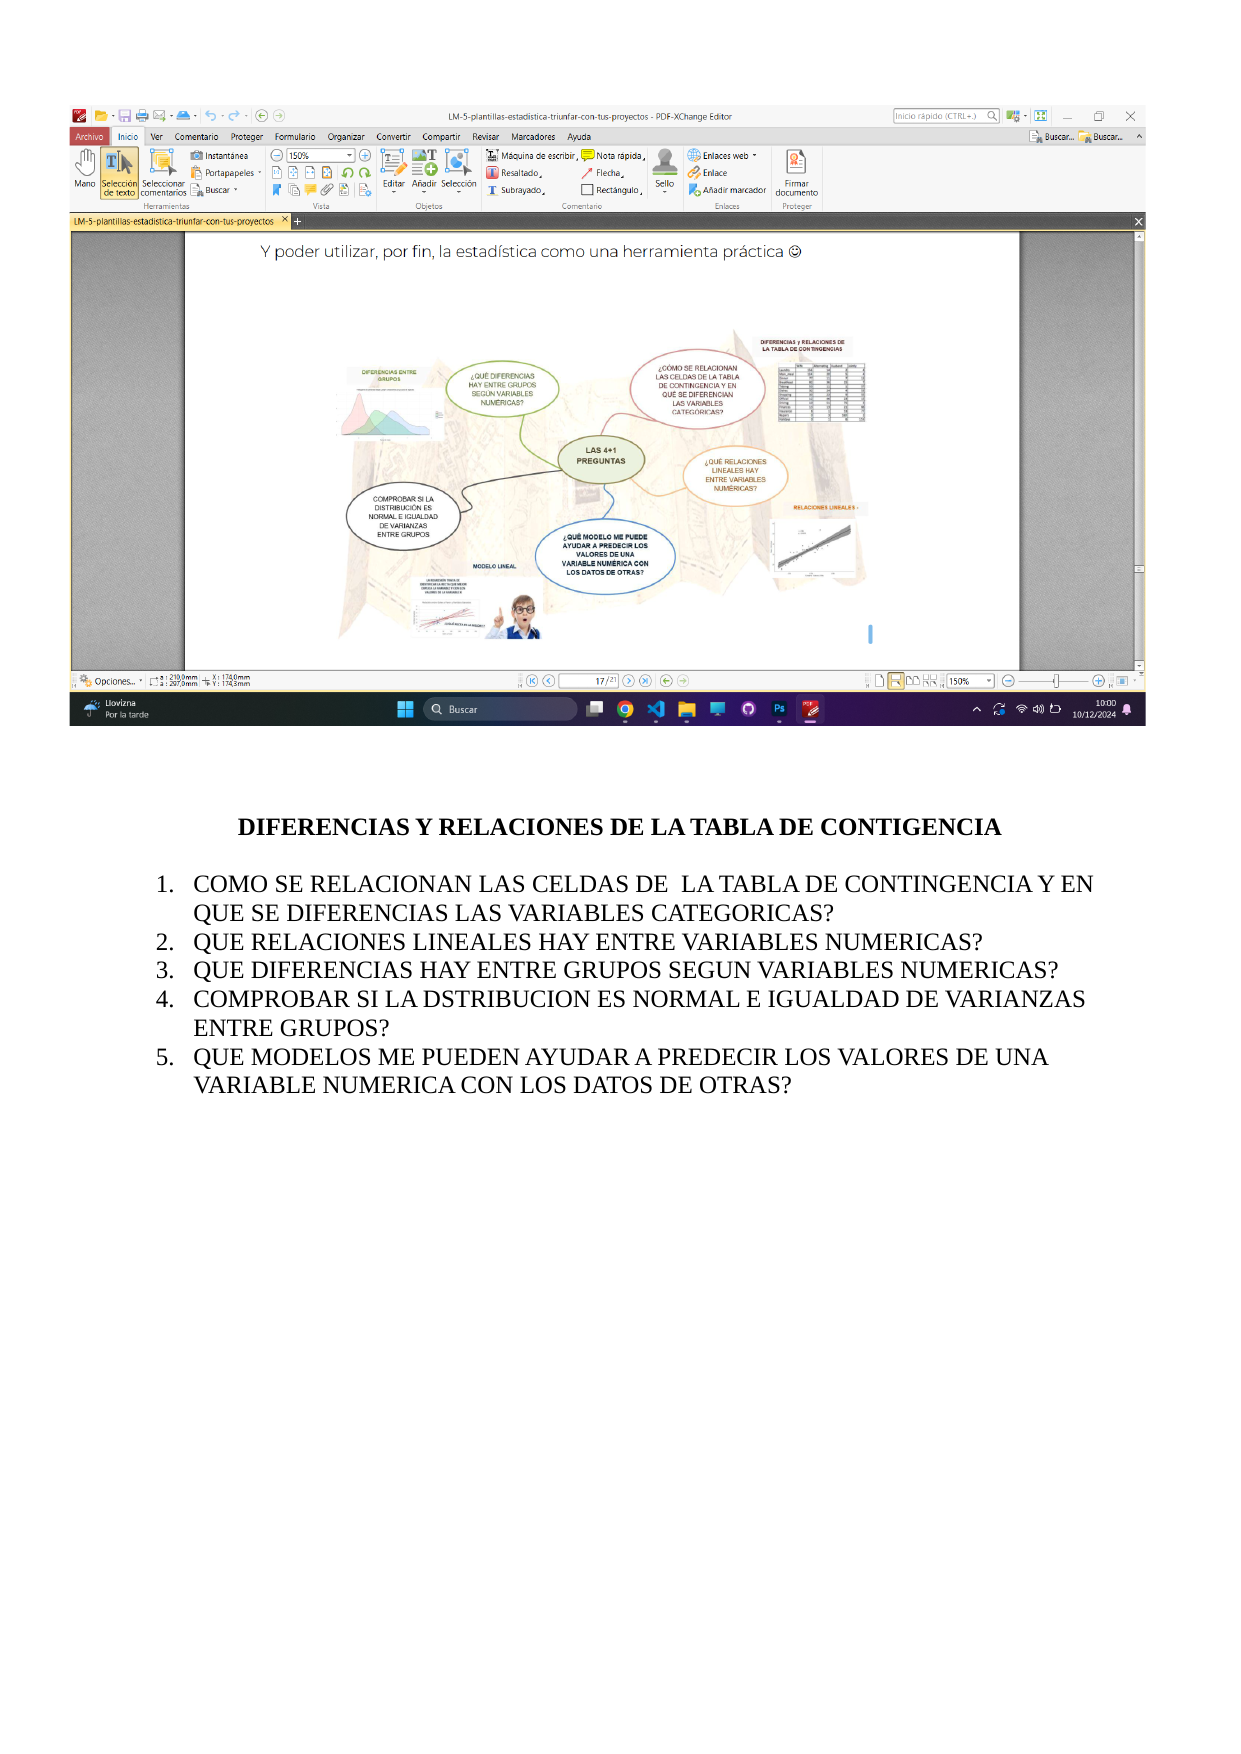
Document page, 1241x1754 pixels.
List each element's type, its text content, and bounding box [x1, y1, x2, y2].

list COMO SE RELACIONAN LAS CELDAS DE LA TABLA DE CONTINGENCIA Y EN QUE SE DIFERENCIAS LAS VARIABLES CATEGORICAS? [156, 869, 1122, 927]
list QUE DIFERENCIAS HAY ENTRE GRUPOS SEGUN VARIABLES NUMERICAS? [156, 956, 1122, 984]
list COMPROBAR SI LA DSTRIBUCION ES NORMAL E IGUALDAD DE VARIANZAS ENTRE GRUPOS? [156, 984, 1122, 1042]
list QUE MODELOS ME PUEDEN AYUDAR A PREDECIR LOS VALORES DE UNA VARIABLE NUMERICA CON LOS DATOS DE OTRAS? [156, 1042, 1122, 1099]
list QUE RELACIONES LINEALES HAY ENTRE VARIABLES NUMERICAS? [156, 927, 1122, 956]
picture [69, 105, 1146, 726]
text DIFERENCIAS Y RELACIONES DE LA TABLA DE CONTIGENCIA [118, 812, 1122, 841]
